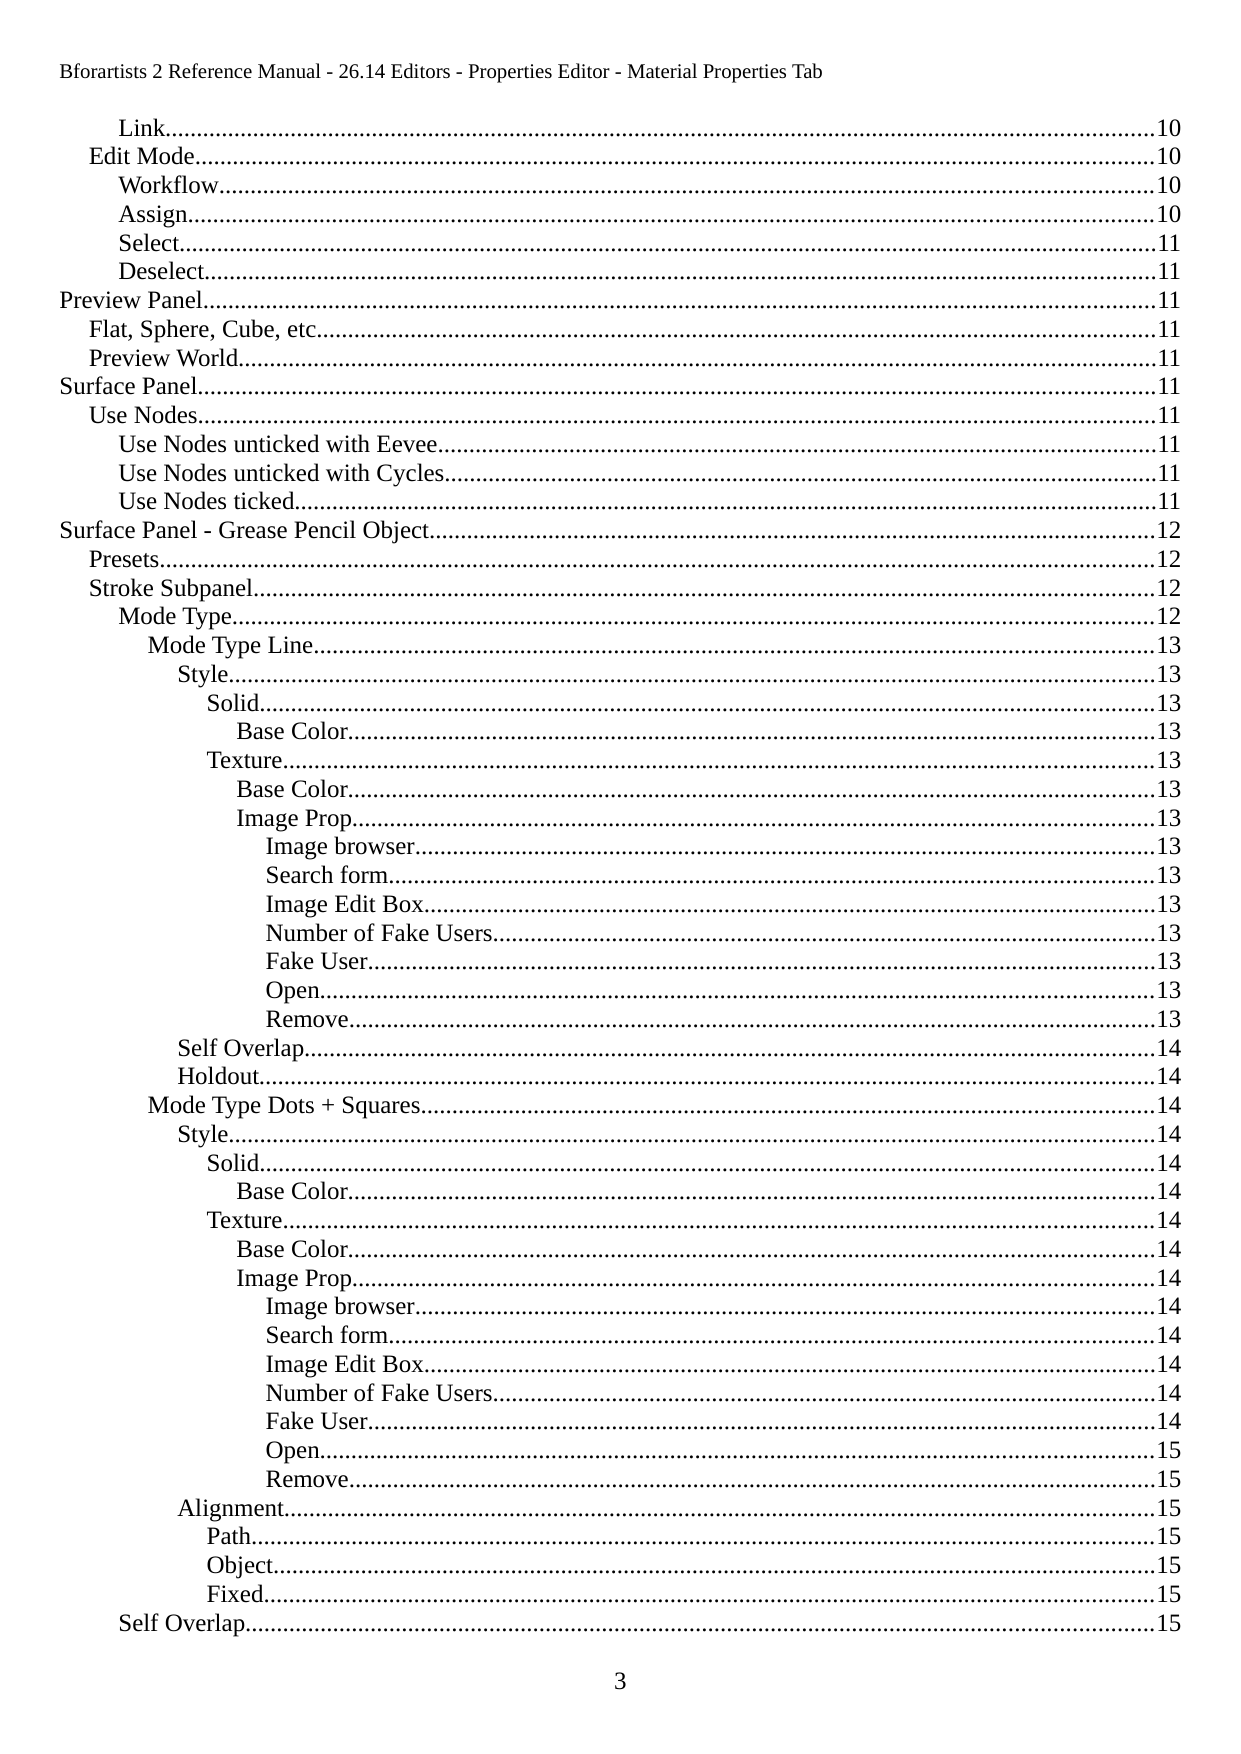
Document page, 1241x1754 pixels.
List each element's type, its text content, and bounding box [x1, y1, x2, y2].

text Texture 14 [206, 1205, 1181, 1234]
text Fake User 13 [265, 946, 1181, 975]
text Remove 15 [265, 1464, 1181, 1493]
text Mode Type Dots + Squares 14 [147, 1090, 1181, 1119]
text Number of Fake Users 14 [265, 1378, 1181, 1406]
text Assign 10 [118, 199, 1181, 228]
text Fixed 15 [206, 1579, 1181, 1608]
text Fake User 14 [265, 1406, 1181, 1435]
text Preview World 11 [88, 343, 1181, 371]
text Self Overlap 14 [177, 1033, 1181, 1061]
text Holdout 14 [177, 1061, 1181, 1090]
text Image browser 13 [265, 831, 1181, 860]
text Mode Type Line 13 [147, 630, 1181, 659]
text Use Nodes unticked with Eevee 11 [118, 429, 1181, 458]
text Base Color 14 [236, 1176, 1181, 1205]
text Image Prop 13 [236, 803, 1181, 831]
text Search form 13 [265, 860, 1181, 889]
text Texture 13 [206, 745, 1181, 774]
text Image Edit Box 14 [265, 1349, 1181, 1378]
text Self Overlap 15 [118, 1608, 1181, 1636]
text Presets 12 [88, 544, 1181, 573]
text Base Color 14 [236, 1234, 1181, 1263]
text Object 15 [206, 1550, 1181, 1579]
text Open 13 [265, 975, 1181, 1004]
text Alignment 15 [177, 1493, 1181, 1521]
text Mode Type 12 [118, 601, 1181, 630]
text Search form 14 [265, 1320, 1181, 1349]
text Edit Mode 10 [88, 141, 1181, 170]
text Use Nodes ticked 11 [118, 486, 1181, 515]
text Select 11 [118, 228, 1181, 256]
text Style 13 [177, 659, 1181, 688]
text Use Nodes 11 [88, 400, 1181, 429]
text Base Color 13 [236, 716, 1181, 745]
text Solid 14 [206, 1148, 1181, 1176]
text Stroke Subpanel 12 [88, 573, 1181, 601]
text Use Nodes unticked with Cycles 11 [118, 458, 1181, 486]
text Open 15 [265, 1435, 1181, 1464]
text Surface Panel 11 [59, 371, 1181, 400]
text Base Color 13 [236, 774, 1181, 803]
text Image Edit Box 13 [265, 889, 1181, 918]
text Link 10 [118, 113, 1181, 141]
text Flat, Sphere, Cube, etc. 11 [88, 314, 1181, 343]
text Preview Panel 11 [59, 285, 1181, 314]
text Deselect 11 [118, 256, 1181, 285]
text Image Prop 14 [236, 1263, 1181, 1291]
text Image browser 14 [265, 1291, 1181, 1320]
text Solid 13 [206, 688, 1181, 716]
text Surface Panel - Grease Pencil Object 12 [59, 515, 1181, 544]
text Workflow 10 [118, 170, 1181, 199]
text Number of Fake Users 13 [265, 918, 1181, 946]
text Style 14 [177, 1119, 1181, 1148]
text Path 15 [206, 1521, 1181, 1550]
text Remove 13 [265, 1004, 1181, 1033]
